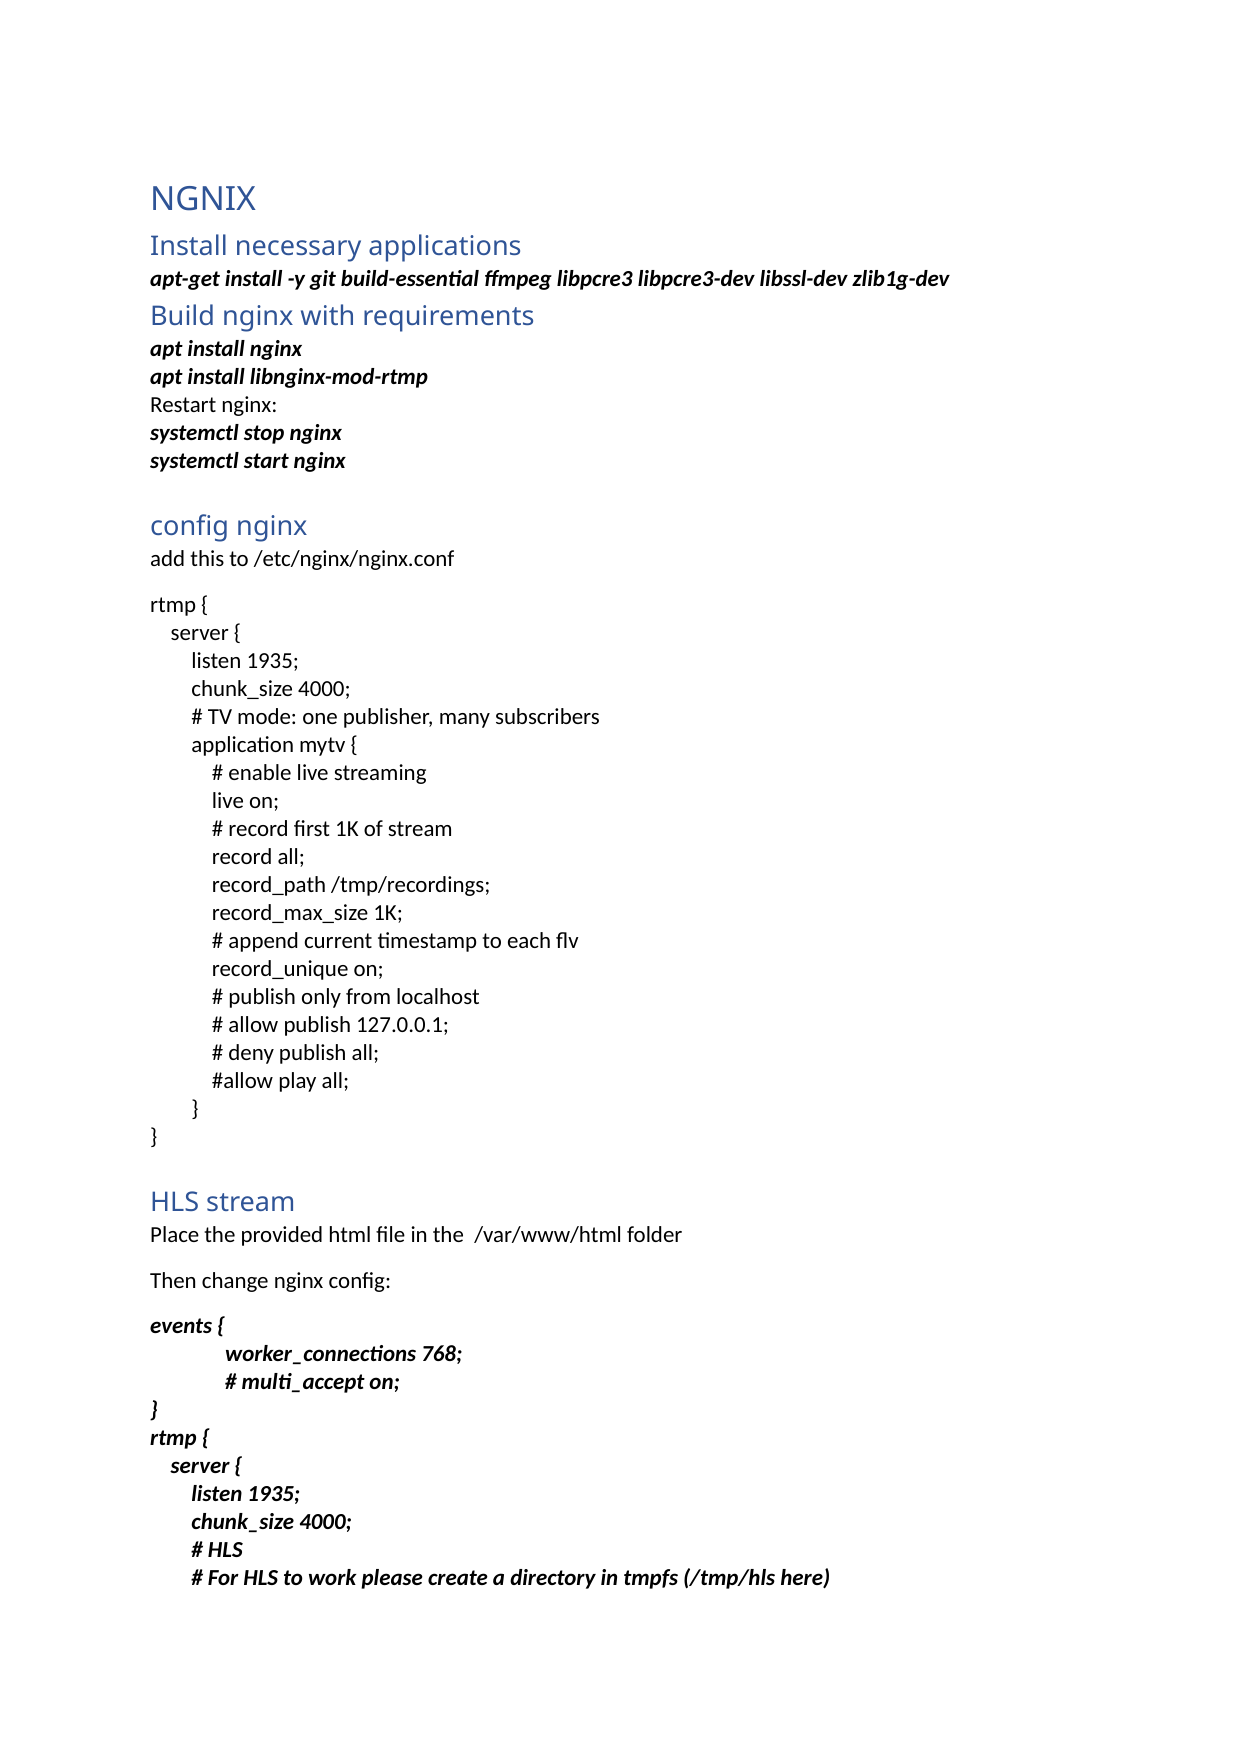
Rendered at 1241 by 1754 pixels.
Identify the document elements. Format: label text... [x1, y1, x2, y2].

text systemctl stop nginx [150, 418, 1090, 446]
text events { [150, 1311, 1090, 1339]
text # deny publish all; [150, 1038, 1090, 1066]
text # TV mode: one publisher, many subscribers [150, 702, 1090, 730]
text server { [150, 618, 1090, 646]
text # append current timestamp to each flv [150, 926, 1090, 954]
text # allow publish 127.0.0.1; [150, 1010, 1090, 1038]
text # For HLS to work please create a directory in tmpfs (/tmp/hls here) [150, 1563, 1090, 1591]
text record_path /tmp/recordings; [150, 870, 1090, 898]
text apt-get install -y git build-essential ffmpeg libpcre3 libpcre3-dev libssl-dev zlib1g-dev [150, 264, 1090, 292]
text worker_connections 768; [150, 1339, 1090, 1367]
text apt install libnginx-mod-rtmp [150, 362, 1090, 390]
text live on; [150, 786, 1090, 814]
text listen 1935; [150, 646, 1090, 674]
text Then change nginx config: [150, 1266, 1090, 1294]
subtitle Build nginx with requirements [150, 296, 1090, 333]
text systemctl start nginx [150, 446, 1090, 474]
subtitle config nginx [150, 506, 1090, 543]
text # multi_accept on; [150, 1367, 1090, 1395]
text apt install nginx [150, 334, 1090, 362]
text } [150, 1094, 1090, 1122]
text record_unique on; [150, 954, 1090, 982]
text application mytv { [150, 730, 1090, 758]
text } [150, 1395, 1090, 1423]
text chunk_size 4000; [150, 1507, 1090, 1535]
text listen 1935; [150, 1479, 1090, 1507]
text rtmp { [150, 590, 1090, 618]
text rtmp { [150, 1423, 1090, 1451]
text chunk_size 4000; [150, 674, 1090, 702]
subtitle Install necessary applications [150, 226, 1090, 263]
text # record first 1K of stream [150, 814, 1090, 842]
text Place the provided html file in the /var/www/html folder [150, 1220, 1090, 1248]
text # enable live streaming [150, 758, 1090, 786]
text #allow play all; [150, 1066, 1090, 1094]
text record all; [150, 842, 1090, 870]
text Restart nginx: [150, 390, 1090, 418]
text add this to /etc/nginx/nginx.conf [150, 544, 1090, 572]
text # HLS [150, 1535, 1090, 1563]
text record_max_size 1K; [150, 898, 1090, 926]
text # publish only from localhost [150, 982, 1090, 1010]
subtitle HLS stream [150, 1182, 1090, 1219]
text } [150, 1122, 1090, 1150]
subtitle NGNIX [150, 175, 1090, 220]
text server { [150, 1451, 1090, 1479]
